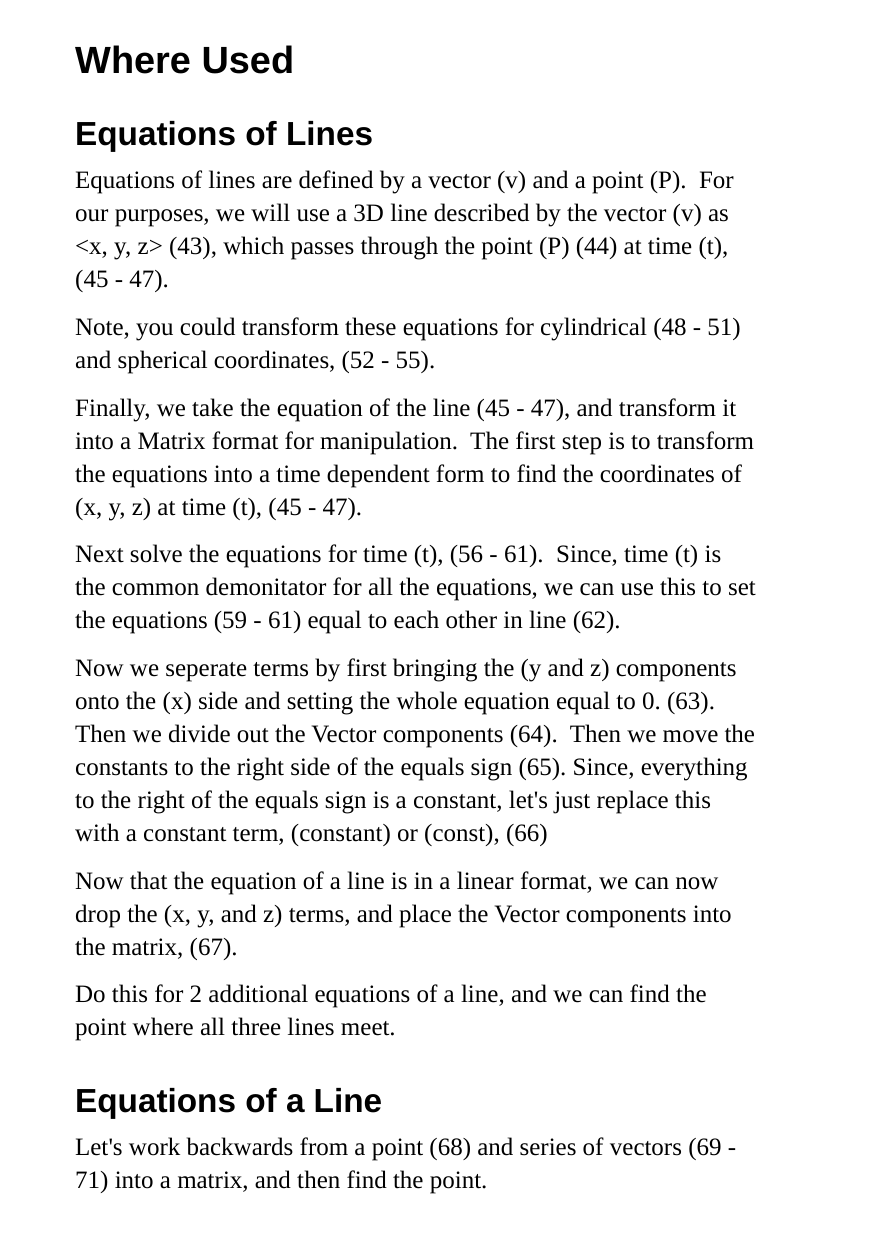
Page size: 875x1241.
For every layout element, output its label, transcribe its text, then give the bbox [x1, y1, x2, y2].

text Now we seperate terms by first bringing the (y and z) components onto the (x) side and setting the whole equation equal to 0. (63). Then we divide out the Vector components (64). Then we move the constants to the right side of the equals sign (65). Since, everything to the right of the equals sign is a constant, let's just replace this with a constant term, (constant) or (const), (66) [75, 653, 756, 847]
text Let's work backwards from a point (68) and series of vectors (69 - 71) into a matrix, and then find the point. [75, 1132, 756, 1193]
subtitle Equations of Lines [75, 114, 756, 153]
text Do this for 2 additional equations of a line, and we can find the point where all three lines meet. [75, 979, 756, 1041]
text Note, you could transform these equations for cylindrical (48 - 51) and spherical coordinates, (52 - 55). [75, 312, 756, 374]
text Next solve the equations for time (t), (56 - 61). Since, time (t) is the common demonitator for all the equations, we can use this to set the equations (59 - 61) equal to each other in line (62). [75, 539, 756, 634]
subtitle Equations of a Line [75, 1081, 756, 1119]
text Finally, we take the equation of the line (45 - 47), and transform it into a Matrix format for manipulation. The first step is to transform the equations into a time dependent form to find the coordinates of (x, y, z) at time (t), (45 - 47). [75, 393, 756, 521]
text Now that the equation of a line is in a linear format, we can now drop the (x, y, and z) terms, and place the Vector components into the matrix, (67). [75, 866, 756, 961]
subtitle Where Used [75, 37, 756, 81]
text Equations of lines are defined by a vector (v) and a point (P). For our purposes, we will use a 3D line described by the vector (v) as <x, y, z> (43), which passes through the point (P) (44) at time (t), (45 - 47). [75, 165, 756, 293]
